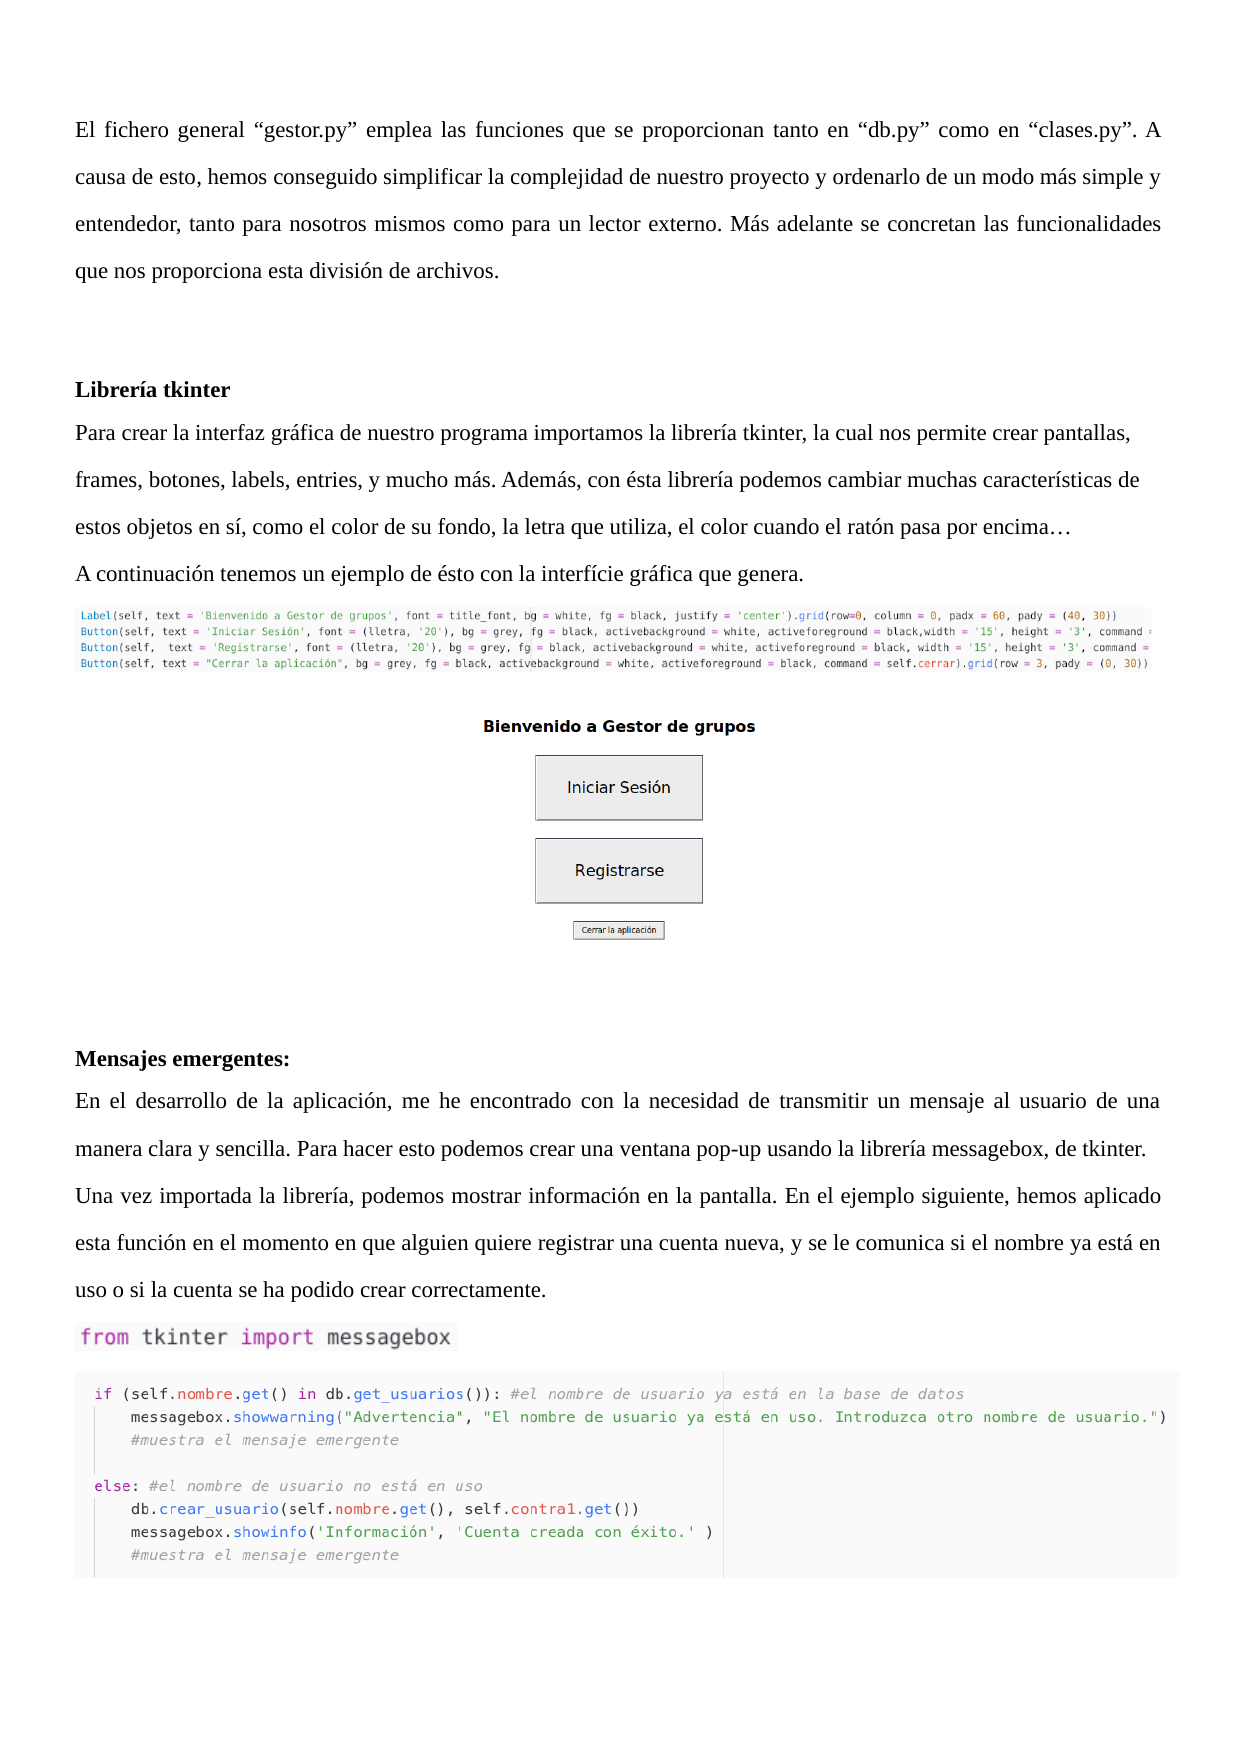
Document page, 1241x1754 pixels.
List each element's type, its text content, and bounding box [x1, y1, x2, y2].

text El fichero general “gestor.py” emplea las funciones que se proporcionan tanto en “db.py” como en “clases.py”. A causa de esto, hemos conseguido simplificar la complejidad de nuestro proyecto y ordenarlo de un modo más simple y entendedor, tanto para nosotros mismos como para un lector externo. Más adelante se concretan las funcionalidades que nos proporciona esta división de archivos. [75, 116, 1163, 283]
text Para crear la interfaz gráfica de nuestro programa importamos la librería tkinter, la cual nos permite crear pantallas, frames, botones, labels, entries, y mucho más. Además, con ésta librería podemos cambiar muchas características de estos objetos en sí, como el color de su fondo, la letra que utiliza, el color cuando el ratón pasa por encima… [75, 419, 1163, 539]
subtitle Mensajes emergentes: [75, 1045, 1163, 1071]
text A continuación tenemos un ejemplo de ésto con la interfície gráfica que genera. [75, 560, 1163, 587]
picture [75, 1371, 1180, 1578]
picture [75, 1322, 458, 1351]
picture [75, 607, 1152, 672]
picture [446, 692, 792, 957]
subtitle Librería tkinter [75, 376, 1163, 403]
text Una vez importada la librería, podemos mostrar información en la pantalla. En el ejemplo siguiente, hemos aplicado esta función en el momento en que alguien quiere registrar una cuenta nueva, y se le comunica si el nombre ya está en uso o si la cuenta se ha podido crear correctamente. [75, 1182, 1163, 1302]
text En el desarrollo de la aplicación, me he encontrado con la necesidad de transmitir un mensaje al usuario de una manera clara y sencilla. Para hacer esto podemos crear una ventana pop-up usando la librería messagebox, de tkinter. [75, 1087, 1163, 1161]
